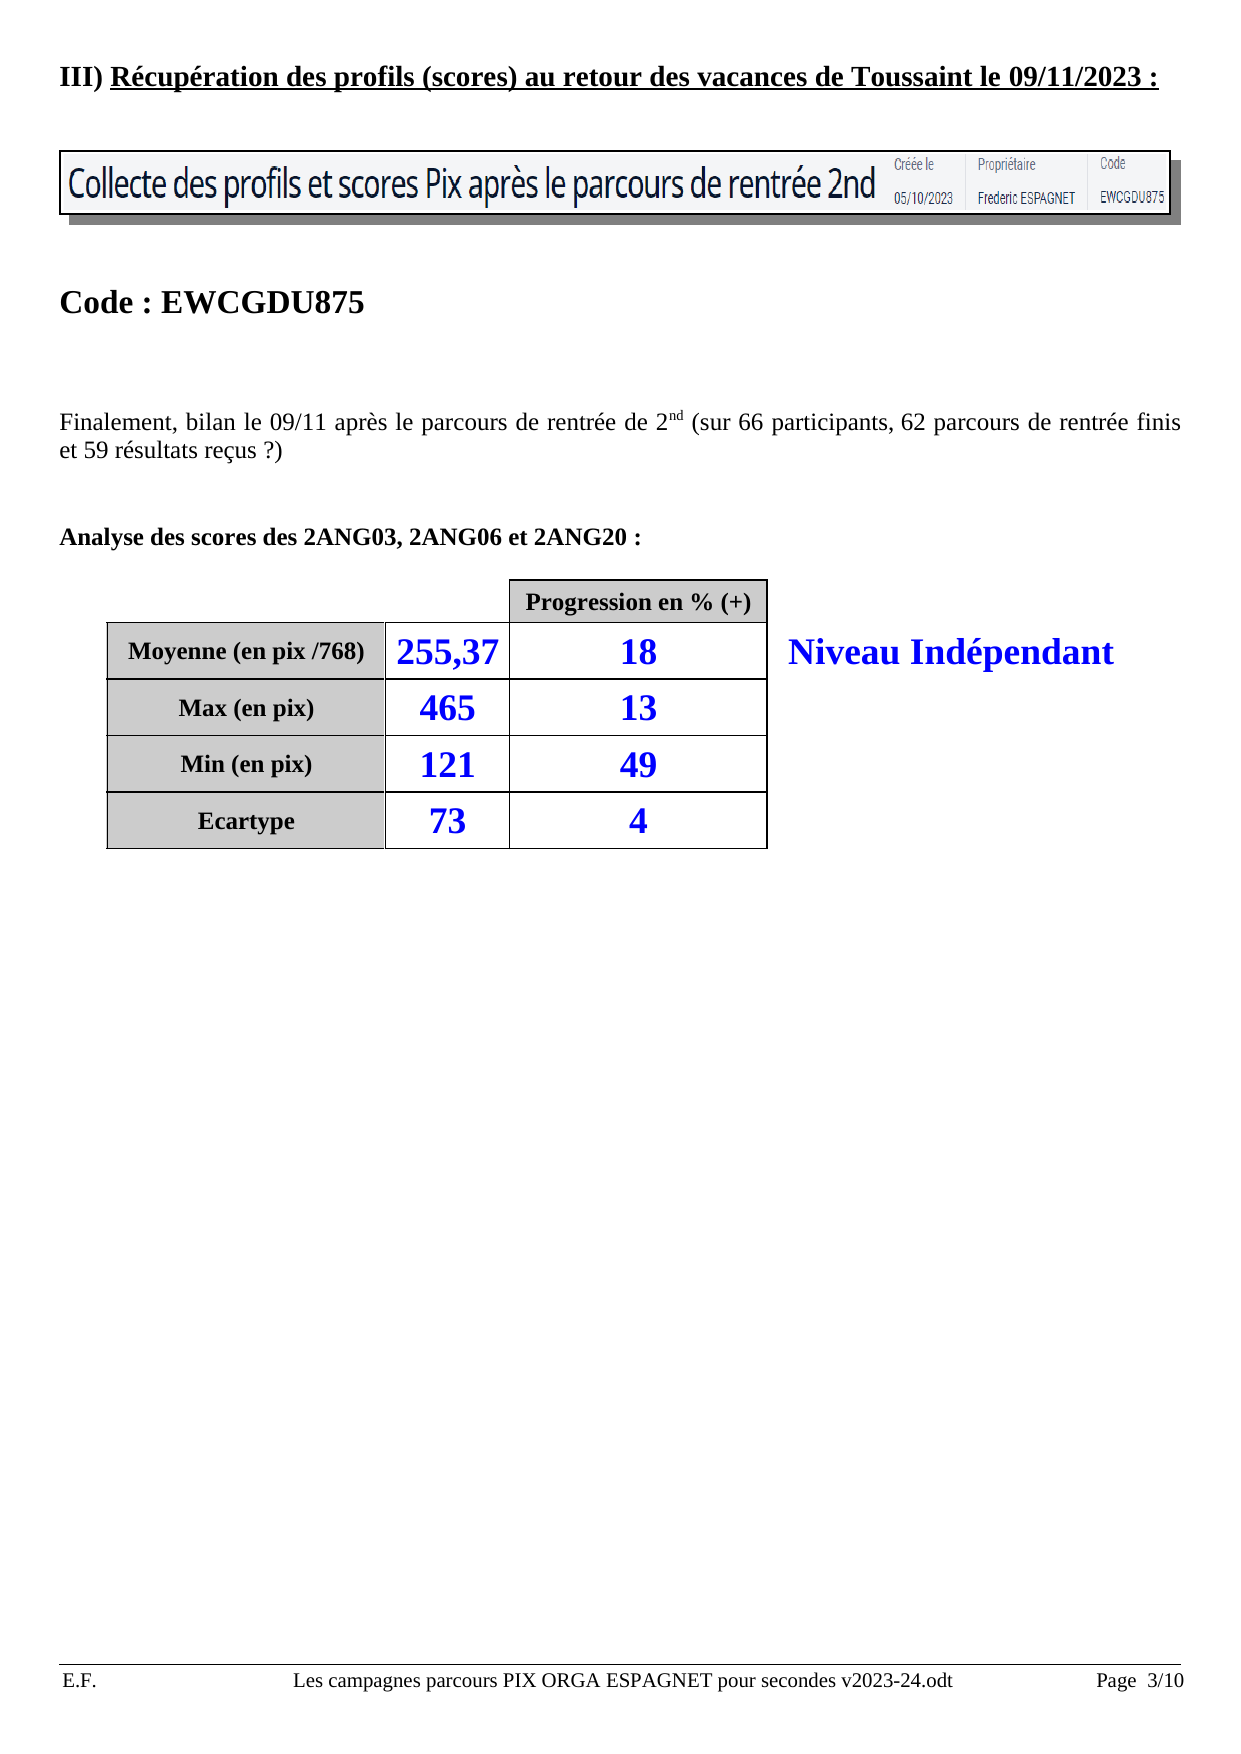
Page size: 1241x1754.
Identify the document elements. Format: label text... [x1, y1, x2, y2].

text III) Récupération des profils (scores) au retour des vacances de Toussaint le 09/11/2023 : [59, 59, 1181, 93]
text Code : EWCGDU875 [59, 282, 1181, 321]
table_header [106, 579, 384, 622]
table_cell Ecartype [108, 793, 384, 848]
table_header Progression en % (+) [510, 581, 766, 622]
table_cell Niveau Indépendant [768, 623, 1134, 680]
table_cell [768, 793, 1134, 849]
table_header [385, 579, 509, 622]
table_cell 465 [386, 680, 509, 735]
table_cell 4 [510, 793, 766, 848]
table_cell 13 [510, 680, 766, 735]
text Analyse des scores des 2ANG03, 2ANG06 et 2ANG20 : [59, 522, 1181, 551]
table_cell 49 [510, 736, 766, 791]
table_cell 18 [510, 623, 766, 678]
table_cell 255,37 [386, 623, 509, 678]
table_cell 121 [386, 736, 509, 791]
text Finalement, bilan le 09/11 après le parcours de rentrée de 2nd (sur 66 participants, 62 parcours de rentrée finis et 59 résultats reçus ?) [59, 407, 1181, 464]
table_cell 73 [386, 793, 509, 848]
table_cell Max (en pix) [108, 680, 384, 735]
table_cell Min (en pix) [108, 736, 384, 791]
table_cell Moyenne (en pix /768) [108, 623, 384, 678]
table_cell [768, 680, 1134, 736]
table_header [768, 579, 1134, 623]
table_cell [768, 736, 1134, 793]
picture [63, 154, 1167, 210]
